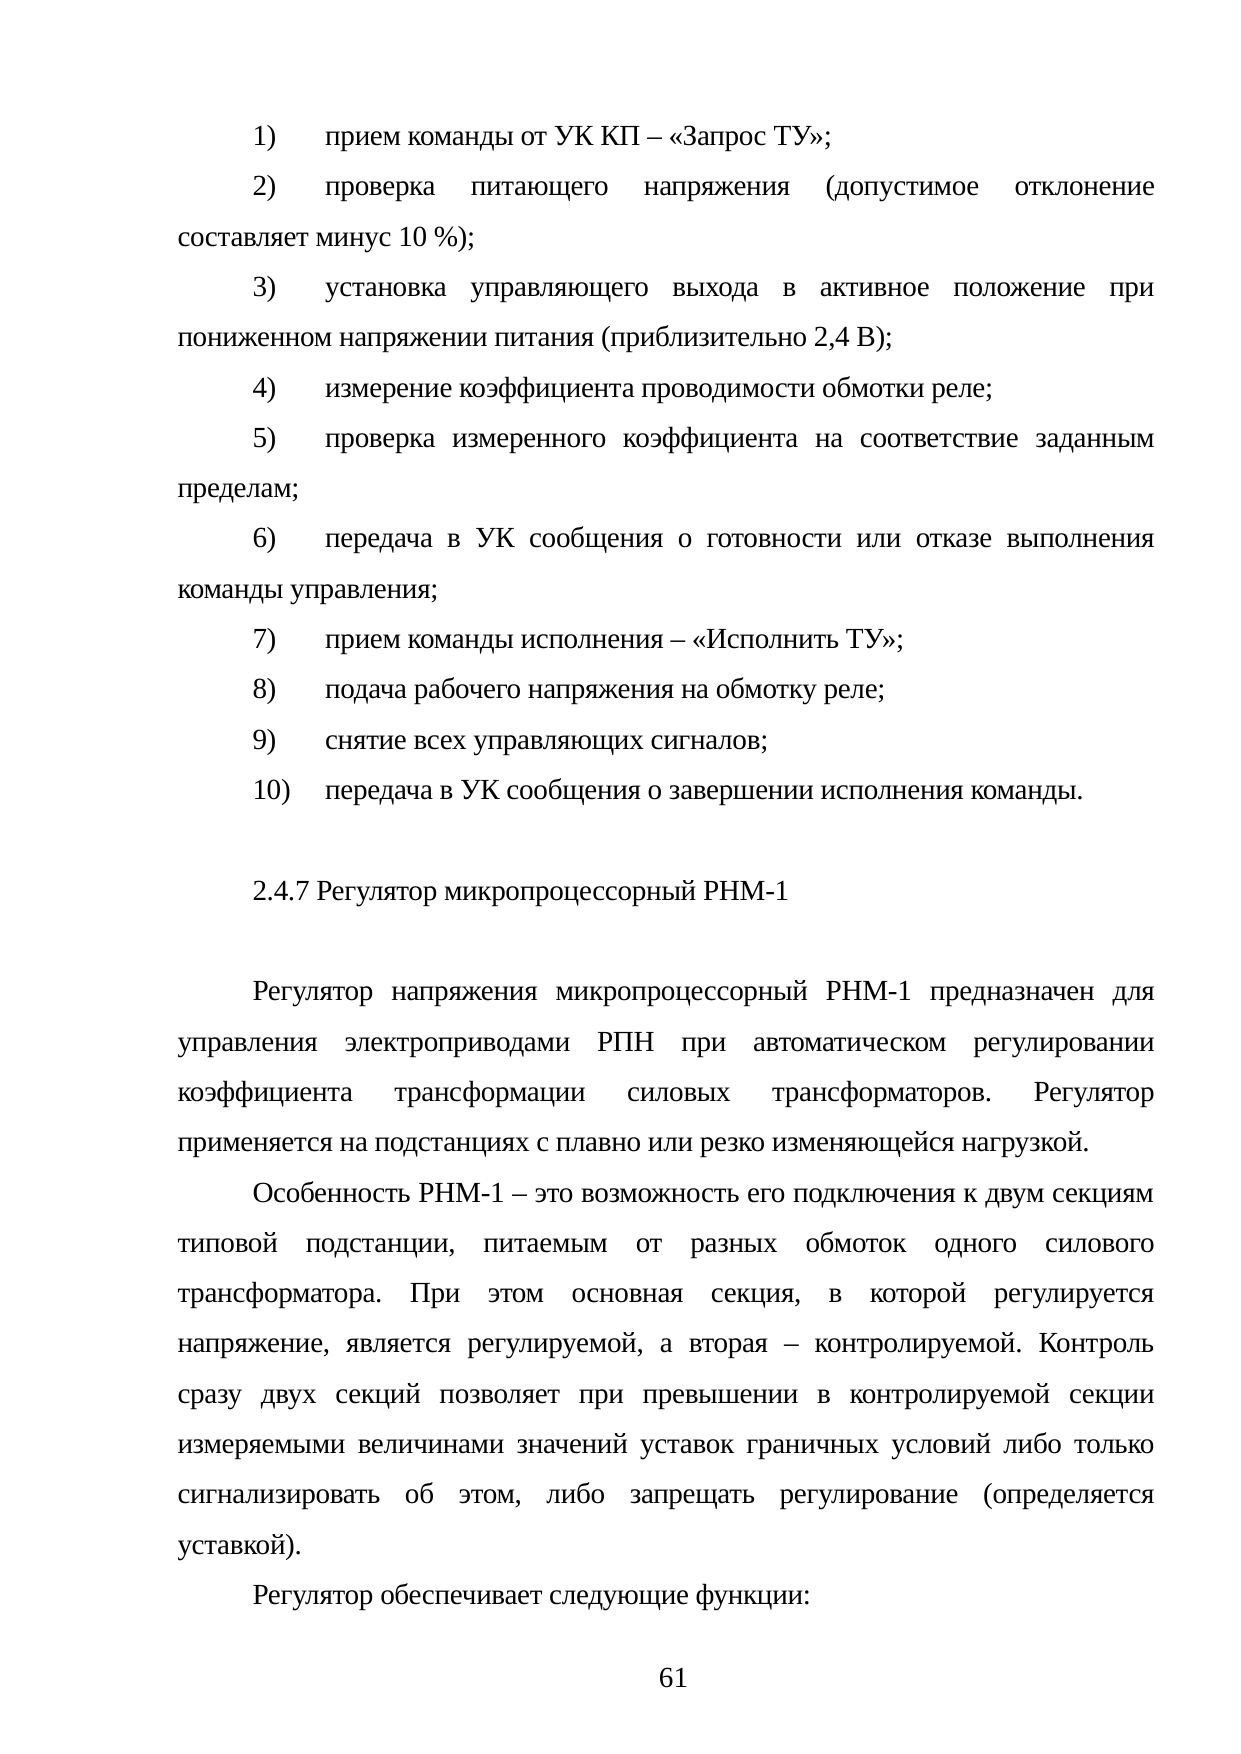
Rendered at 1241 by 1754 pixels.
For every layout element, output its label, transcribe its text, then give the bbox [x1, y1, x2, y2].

text Регулятор напряжения микропроцессорный РНМ-1 предназначен для управления электроприводами РПН при автоматическом регулировании коэффициента трансформации силовых трансформаторов. Регулятор применяется на подстанциях с плавно или резко изменяющейся нагрузкой. [177, 973, 1155, 1158]
list прием команды исполнения – «Исполнить ТУ»; [177, 621, 1155, 655]
list установка управляющего выхода в активное положение при пониженном напряжении питания (приблизительно 2,4 В); [177, 269, 1155, 353]
text Регулятор обеспечивает следующие функции: [177, 1577, 1155, 1611]
text Особенность РНМ-1 – это возможность его подключения к двум секциям типовой подстанции, питаемым от разных обмоток одного силового трансформатора. При этом основная секция, в которой регулируется напряжение, является регулируемой, а вторая – контролируемой. Контроль сразу двух секций позволяет при превышении в контролируемой секции измеряемыми величинами значений уставок граничных условий либо только сигнализировать об этом, либо запрещать регулирование (определяется уставкой). [177, 1175, 1155, 1560]
list передача в УК сообщения о готовности или отказе выполнения команды управления; [177, 521, 1155, 604]
text 2.4.7 Регулятор микропроцессорный РНМ-1 [177, 873, 1155, 906]
list измерение коэффициента проводимости обмотки реле; [177, 370, 1155, 403]
list подача рабочего напряжения на обмотку реле; [177, 672, 1155, 705]
list прием команды от УК КП – «Запрос ТУ»; [177, 118, 1155, 152]
list передача в УК сообщения о завершении исполнения команды. [177, 772, 1155, 806]
list проверка измеренного коэффициента на соответствие заданным пределам; [177, 420, 1155, 504]
list проверка питающего напряжения (допустимое отклонение составляет минус 10 %); [177, 168, 1155, 252]
list снятие всех управляющих сигналов; [177, 722, 1155, 755]
